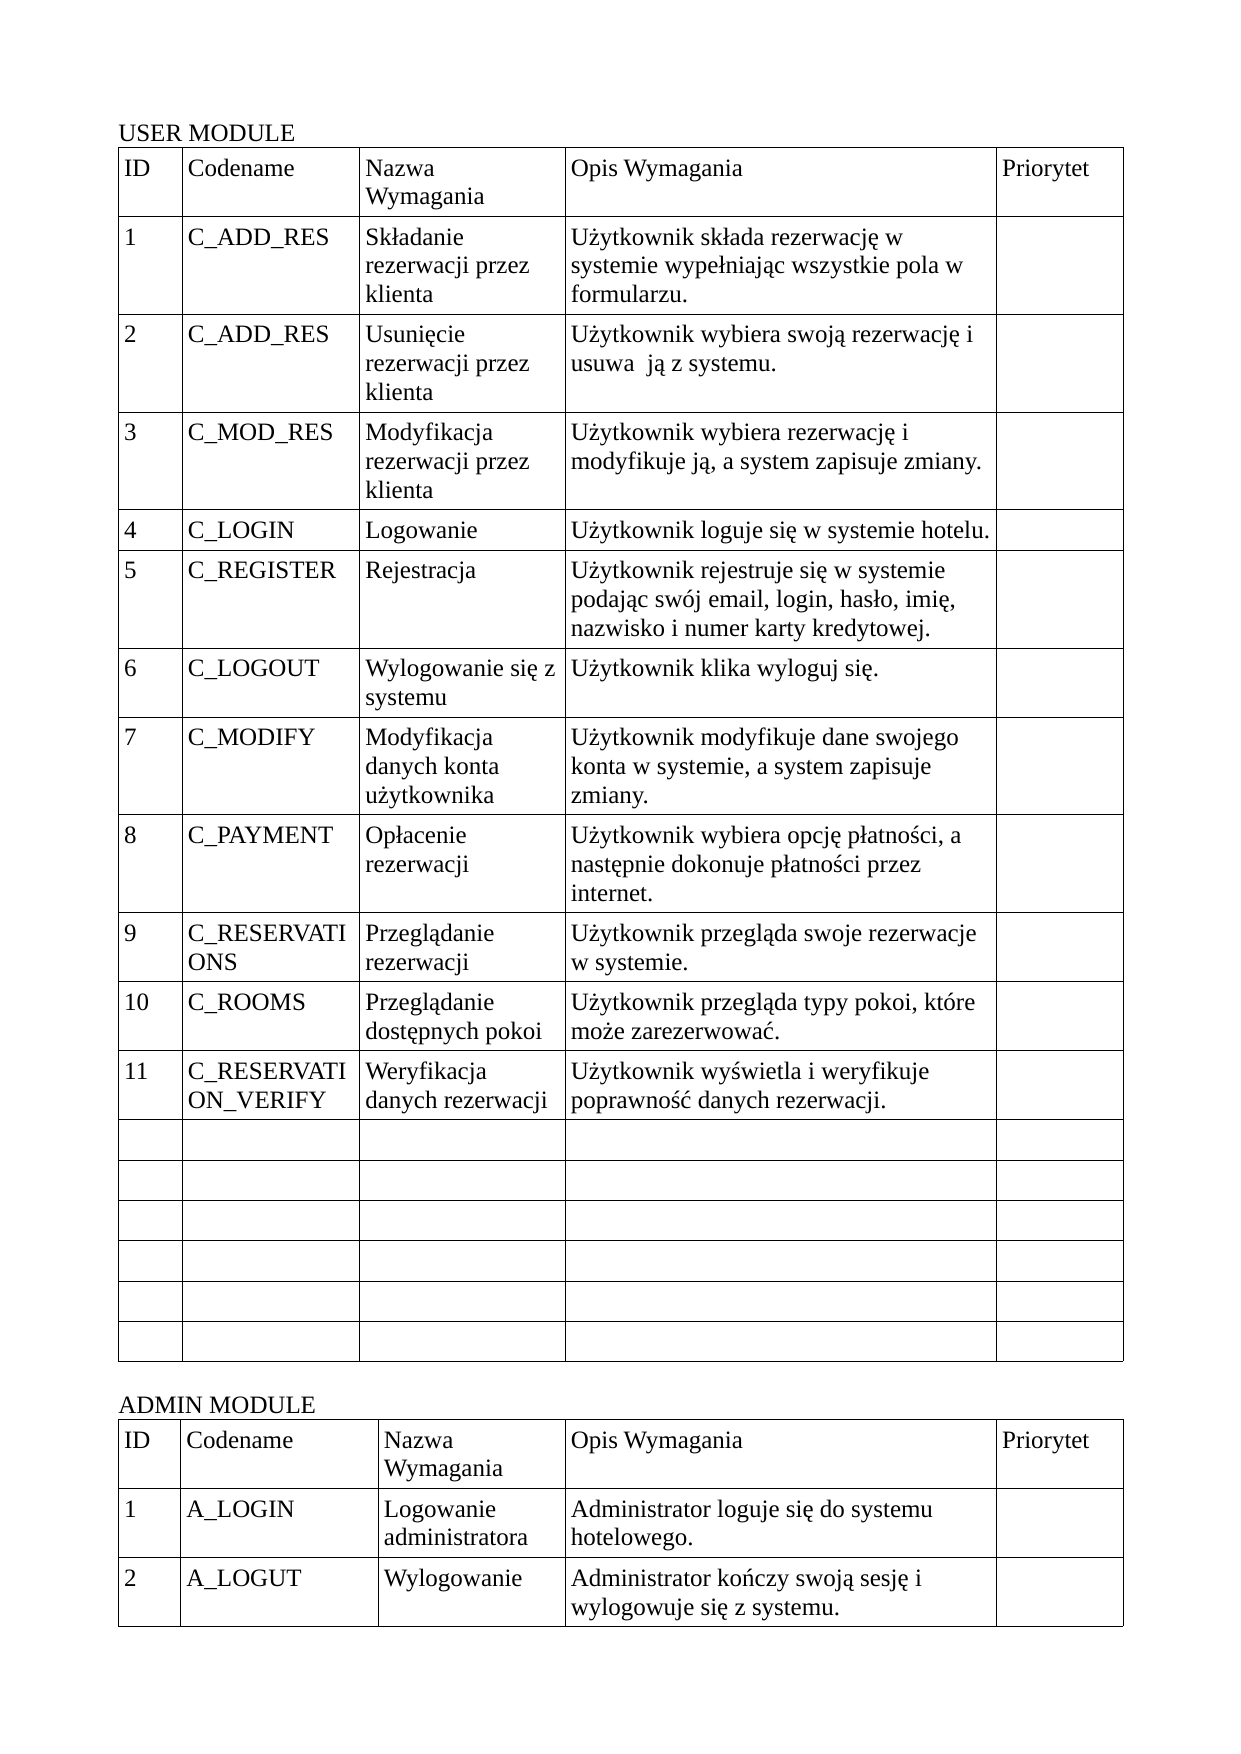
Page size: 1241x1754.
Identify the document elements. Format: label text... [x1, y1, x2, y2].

table_header Priorytet [997, 148, 1123, 216]
table_cell C_ADD_RES [183, 315, 359, 412]
table_cell 5 [119, 551, 182, 647]
table_cell A_LOGIN [181, 1489, 378, 1557]
table_cell 3 [119, 413, 182, 509]
table_cell [183, 1322, 359, 1361]
table_cell [997, 413, 1123, 509]
table_header Codename [181, 1420, 378, 1488]
table_cell [119, 1201, 182, 1240]
table_cell [997, 1120, 1123, 1160]
table_cell [566, 1241, 996, 1281]
table_cell [183, 1161, 359, 1200]
table_cell Użytkownik składa rezerwację w systemie wypełniając wszystkie pola w formularzu. [566, 217, 996, 314]
table_cell C_PAYMENT [183, 815, 359, 912]
table_cell Wylogowanie [379, 1558, 565, 1626]
table_cell Użytkownik wybiera swoją rezerwację i usuwa ją z systemu. [566, 315, 996, 412]
table_cell Logowanie administratora [379, 1489, 565, 1557]
table_cell Użytkownik przegląda swoje rezerwacje w systemie. [566, 913, 996, 981]
table_cell 2 [119, 1558, 180, 1626]
table_cell Użytkownik loguje się w systemie hotelu. [566, 510, 996, 550]
table_cell C_ROOMS [183, 982, 359, 1050]
table_cell Usunięcie rezerwacji przez klienta [360, 315, 565, 412]
table_cell [997, 510, 1123, 550]
table_cell C_MOD_RES [183, 413, 359, 509]
table_cell Rejestracja [360, 551, 565, 647]
table_cell [997, 1241, 1123, 1281]
table_cell 10 [119, 982, 182, 1050]
table_cell [119, 1282, 182, 1321]
table_cell 1 [119, 1489, 180, 1557]
table_cell Logowanie [360, 510, 565, 550]
table_cell Użytkownik klika wyloguj się. [566, 649, 996, 717]
table_cell Użytkownik wybiera rezerwację i modyfikuje ją, a system zapisuje zmiany. [566, 413, 996, 509]
table_header Nazwa Wymagania [379, 1420, 565, 1488]
table_cell [997, 551, 1123, 647]
table_cell C_RESERVATIONS [183, 913, 359, 981]
table_cell A_LOGUT [181, 1558, 378, 1626]
text USER MODULE [118, 118, 1122, 147]
table_cell Modyfikacja rezerwacji przez klienta [360, 413, 565, 509]
table_cell C_ADD_RES [183, 217, 359, 314]
table_cell [997, 815, 1123, 912]
table_cell C_LOGOUT [183, 649, 359, 717]
table_header ID [119, 148, 182, 216]
table_cell Użytkownik modyfikuje dane swojego konta w systemie, a system zapisuje zmiany. [566, 718, 996, 814]
table_cell [360, 1120, 565, 1160]
table_cell [119, 1120, 182, 1160]
table_cell Użytkownik wybiera opcję płatności, a następnie dokonuje płatności przez internet. [566, 815, 996, 912]
table_cell [997, 217, 1123, 314]
table_cell [997, 1322, 1123, 1361]
text ADMIN MODULE [118, 1390, 1122, 1419]
table_cell [183, 1120, 359, 1160]
table_cell [997, 1558, 1123, 1626]
table_cell C_REGISTER [183, 551, 359, 647]
table_header Nazwa Wymagania [360, 148, 565, 216]
table_cell [360, 1282, 565, 1321]
table_cell [183, 1282, 359, 1321]
table_cell [566, 1322, 996, 1361]
table_cell Użytkownik wyświetla i weryfikuje poprawność danych rezerwacji. [566, 1051, 996, 1119]
table_cell [119, 1322, 182, 1361]
table_cell Administrator loguje się do systemu hotelowego. [566, 1489, 996, 1557]
table_cell 11 [119, 1051, 182, 1119]
table_cell [997, 315, 1123, 412]
table_cell 7 [119, 718, 182, 814]
table_cell [997, 1282, 1123, 1321]
table_cell [360, 1241, 565, 1281]
table_cell 6 [119, 649, 182, 717]
table_cell [360, 1161, 565, 1200]
table_cell Składanie rezerwacji przez klienta [360, 217, 565, 314]
table_cell [119, 1241, 182, 1281]
table_cell Opłacenie rezerwacji [360, 815, 565, 912]
table_cell C_RESERVATION_VERIFY [183, 1051, 359, 1119]
table_cell 8 [119, 815, 182, 912]
table_header ID [119, 1420, 180, 1488]
table_cell [997, 1489, 1123, 1557]
table_cell Przeglądanie dostępnych pokoi [360, 982, 565, 1050]
table_cell [360, 1201, 565, 1240]
table_header Codename [183, 148, 359, 216]
table_cell 1 [119, 217, 182, 314]
table_cell [997, 1161, 1123, 1200]
table_cell Przeglądanie rezerwacji [360, 913, 565, 981]
table_cell [566, 1201, 996, 1240]
table_cell 4 [119, 510, 182, 550]
table_header Priorytet [997, 1420, 1123, 1488]
table_cell [119, 1161, 182, 1200]
table_cell [997, 913, 1123, 981]
table_cell Użytkownik przegląda typy pokoi, które może zarezerwować. [566, 982, 996, 1050]
table_header Opis Wymagania [566, 1420, 996, 1488]
table_cell [997, 649, 1123, 717]
table_cell Wylogowanie się z systemu [360, 649, 565, 717]
table_cell [566, 1161, 996, 1200]
table_cell Użytkownik rejestruje się w systemie podając swój email, login, hasło, imię, nazwisko i numer karty kredytowej. [566, 551, 996, 647]
table_cell C_MODIFY [183, 718, 359, 814]
table_cell Administrator kończy swoją sesję i wylogowuje się z systemu. [566, 1558, 996, 1626]
table_cell [997, 982, 1123, 1050]
table_cell [566, 1282, 996, 1321]
table_cell C_LOGIN [183, 510, 359, 550]
table_cell [566, 1120, 996, 1160]
table_cell 9 [119, 913, 182, 981]
table_cell Weryfikacja danych rezerwacji [360, 1051, 565, 1119]
table_cell [183, 1241, 359, 1281]
table_header Opis Wymagania [566, 148, 996, 216]
table_cell [360, 1322, 565, 1361]
table_cell Modyfikacja danych konta użytkownika [360, 718, 565, 814]
table_cell [997, 718, 1123, 814]
table_cell [997, 1201, 1123, 1240]
table_cell [183, 1201, 359, 1240]
table_cell 2 [119, 315, 182, 412]
table_cell [997, 1051, 1123, 1119]
